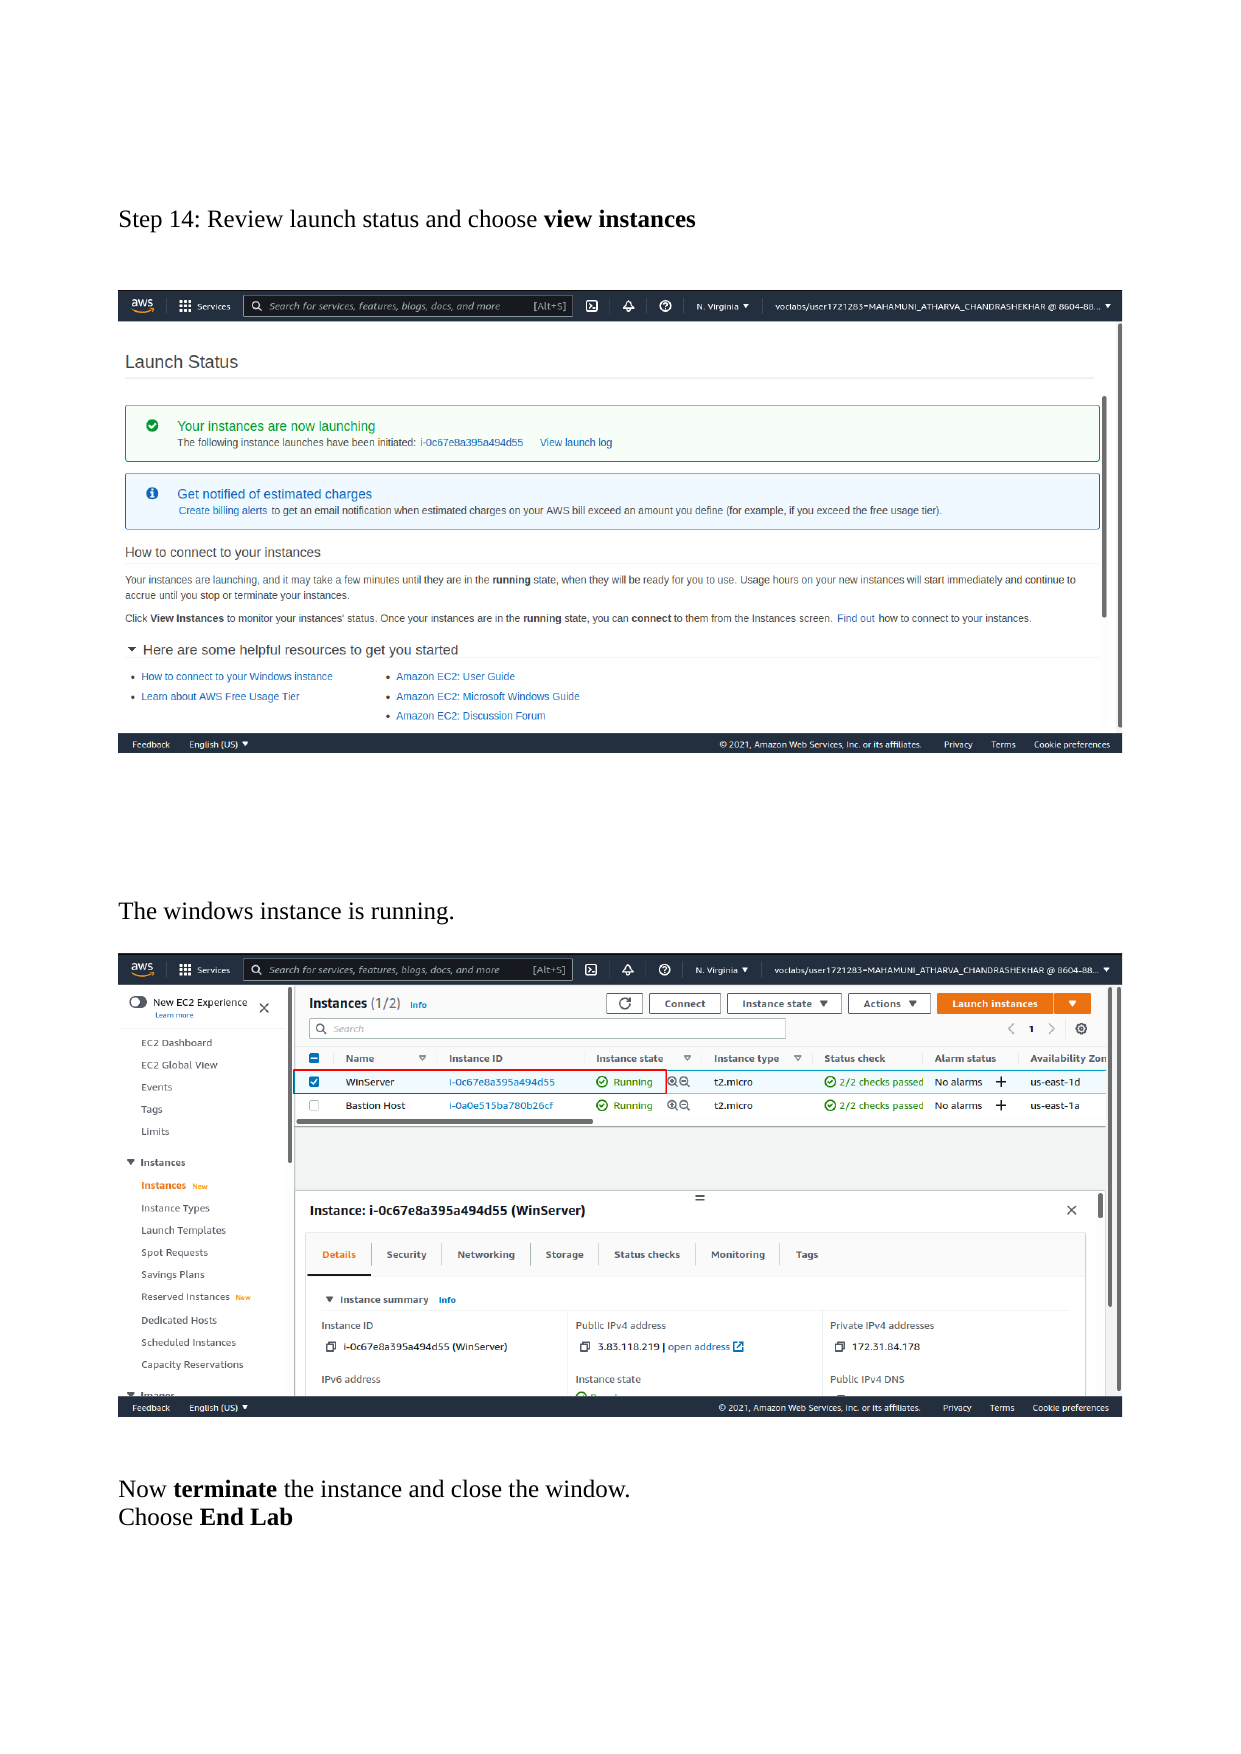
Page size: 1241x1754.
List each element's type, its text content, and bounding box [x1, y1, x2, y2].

text Choose End Lab [118, 1502, 1122, 1531]
text Now terminate the instance and close the window. [118, 1474, 1122, 1502]
text Step 14: Review launch status and choose view instances [118, 204, 1122, 233]
picture [118, 290, 1123, 753]
picture [118, 953, 1123, 1417]
text The windows instance is running. [118, 896, 1122, 925]
